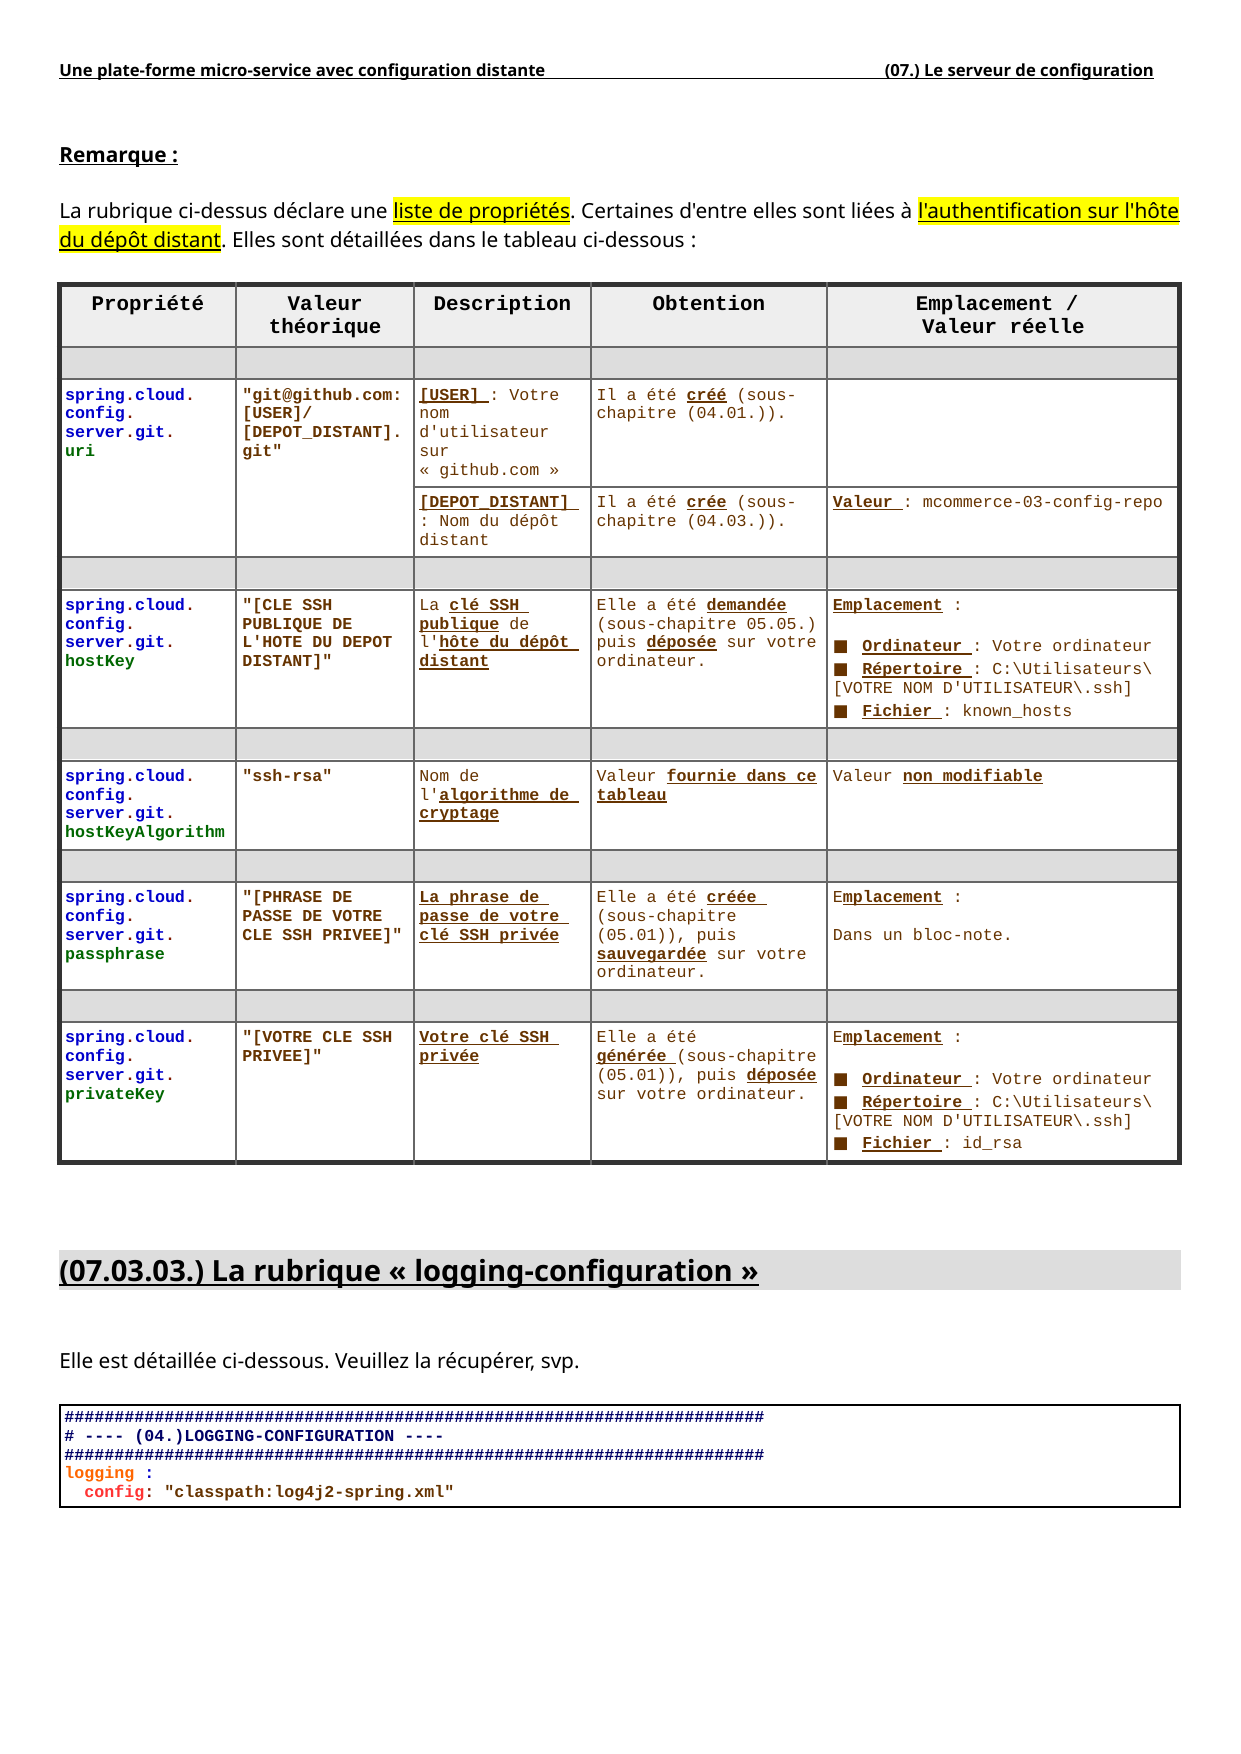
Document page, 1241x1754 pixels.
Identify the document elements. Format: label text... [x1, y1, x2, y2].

table_cell [237, 851, 413, 881]
text La rubrique ci-dessus déclare une liste de propriétés. Certaines d'entre elles sont liées à l'authentification sur l'hôte du dépôt distant. Elles sont détaillées dans le tableau ci-dessous : [59, 197, 1181, 253]
table_cell "git@github.com:[USER]/[DEPOT_DISTANT].git" [237, 380, 413, 556]
table_cell La clé SSH publique de l'hôte du dépôt distant [415, 591, 590, 727]
table_cell Elle a été générée (sous-chapitre (05.01)), puis déposée sur votre ordinateur. [592, 1023, 826, 1159]
text # ---- (04.)LOGGING-CONFIGURATION ---- [61, 1422, 1179, 1441]
table_cell [62, 558, 235, 588]
table_cell Elle a été demandée (sous-chapitre 05.05.) puis déposée sur votre ordinateur. [592, 591, 826, 727]
table_cell "[PHRASE DE PASSE DE VOTRE CLE SSH PRIVEE]" [237, 883, 413, 989]
table_cell spring.cloud. config. server.git. uri [62, 380, 235, 556]
table_cell [415, 558, 590, 588]
table_cell [237, 348, 413, 378]
table_cell [828, 348, 1177, 378]
table_cell spring.cloud. config. server.git. privateKey [62, 1023, 235, 1159]
table_header Propriété [62, 287, 235, 346]
table_cell "ssh-rsa" [237, 762, 413, 848]
table_cell [237, 558, 413, 588]
text Elle est détaillée ci-dessous. Veuillez la récupérer, svp. [59, 1347, 1181, 1375]
text config: "classpath:log4j2-spring.xml" [61, 1479, 1179, 1506]
table_cell [828, 991, 1177, 1021]
text ###################################################################### [61, 1406, 1179, 1422]
table_cell [415, 991, 590, 1021]
table_cell [415, 851, 590, 881]
table_cell [828, 380, 1177, 486]
table_cell [62, 348, 235, 378]
table_cell Valeur : mcommerce-03-config-repo [828, 488, 1177, 556]
table_cell [415, 348, 590, 378]
table_cell Il a été créé (sous-chapitre (04.01.)). [592, 380, 826, 486]
table_cell La phrase de passe de votre clé SSH privée [415, 883, 590, 989]
table_cell "[VOTRE CLE SSH PRIVEE]" [237, 1023, 413, 1159]
table_cell [237, 729, 413, 759]
table_cell Elle a été créée (sous-chapitre (05.01)), puis sauvegardée sur votre ordinateur. [592, 883, 826, 989]
table_cell [62, 729, 235, 759]
table_cell spring.cloud. config. server.git. hostKeyAlgorithm [62, 762, 235, 848]
table_cell [828, 851, 1177, 881]
table_cell [62, 991, 235, 1021]
table_header Description [415, 287, 590, 346]
table_cell [828, 729, 1177, 759]
table_cell [DEPOT_DISTANT] : Nom du dépôt distant [415, 488, 590, 556]
table_cell Valeur fournie dans ce tableau [592, 762, 826, 848]
table_cell Emplacement : Ordinateur : Votre ordinateur Répertoire : C:\Utilisateurs\[VOTRE NOM D'UTILISATEUR\.ssh] Fichier : known_hosts [828, 591, 1177, 727]
table_cell [592, 558, 826, 588]
table_header Valeur théorique [237, 287, 413, 346]
table_cell [592, 348, 826, 378]
table_cell spring.cloud. config. server.git. hostKey [62, 591, 235, 727]
table_cell [USER] : Votre nom d'utilisateur sur « github.com » [415, 380, 590, 486]
text (07.03.03.) La rubrique « logging-configuration » [59, 1250, 1181, 1290]
table_cell [592, 851, 826, 881]
table_cell [592, 991, 826, 1021]
table_cell Valeur non modifiable [828, 762, 1177, 848]
text Remarque : [59, 140, 1181, 168]
table_cell [592, 729, 826, 759]
text logging : [61, 1460, 1179, 1479]
table_cell [415, 729, 590, 759]
table_cell [828, 558, 1177, 588]
table_cell Emplacement : Ordinateur : Votre ordinateur Répertoire : C:\Utilisateurs\[VOTRE NOM D'UTILISATEUR\.ssh] Fichier : id_rsa [828, 1023, 1177, 1159]
table_header Emplacement / Valeur réelle [828, 287, 1177, 346]
table_cell [62, 851, 235, 881]
table_cell spring.cloud. config. server.git. passphrase [62, 883, 235, 989]
text ###################################################################### [61, 1441, 1179, 1460]
table_cell Il a été crée (sous-chapitre (04.03.)). [592, 488, 826, 556]
table_cell [237, 991, 413, 1021]
table_cell "[CLE SSH PUBLIQUE DE L'HOTE DU DEPOT DISTANT]" [237, 591, 413, 727]
table_cell Nom de l'algorithme de cryptage [415, 762, 590, 848]
table_header Obtention [592, 287, 826, 346]
table_cell Votre clé SSH privée [415, 1023, 590, 1159]
table_cell Emplacement : Dans un bloc-note. [828, 883, 1177, 989]
